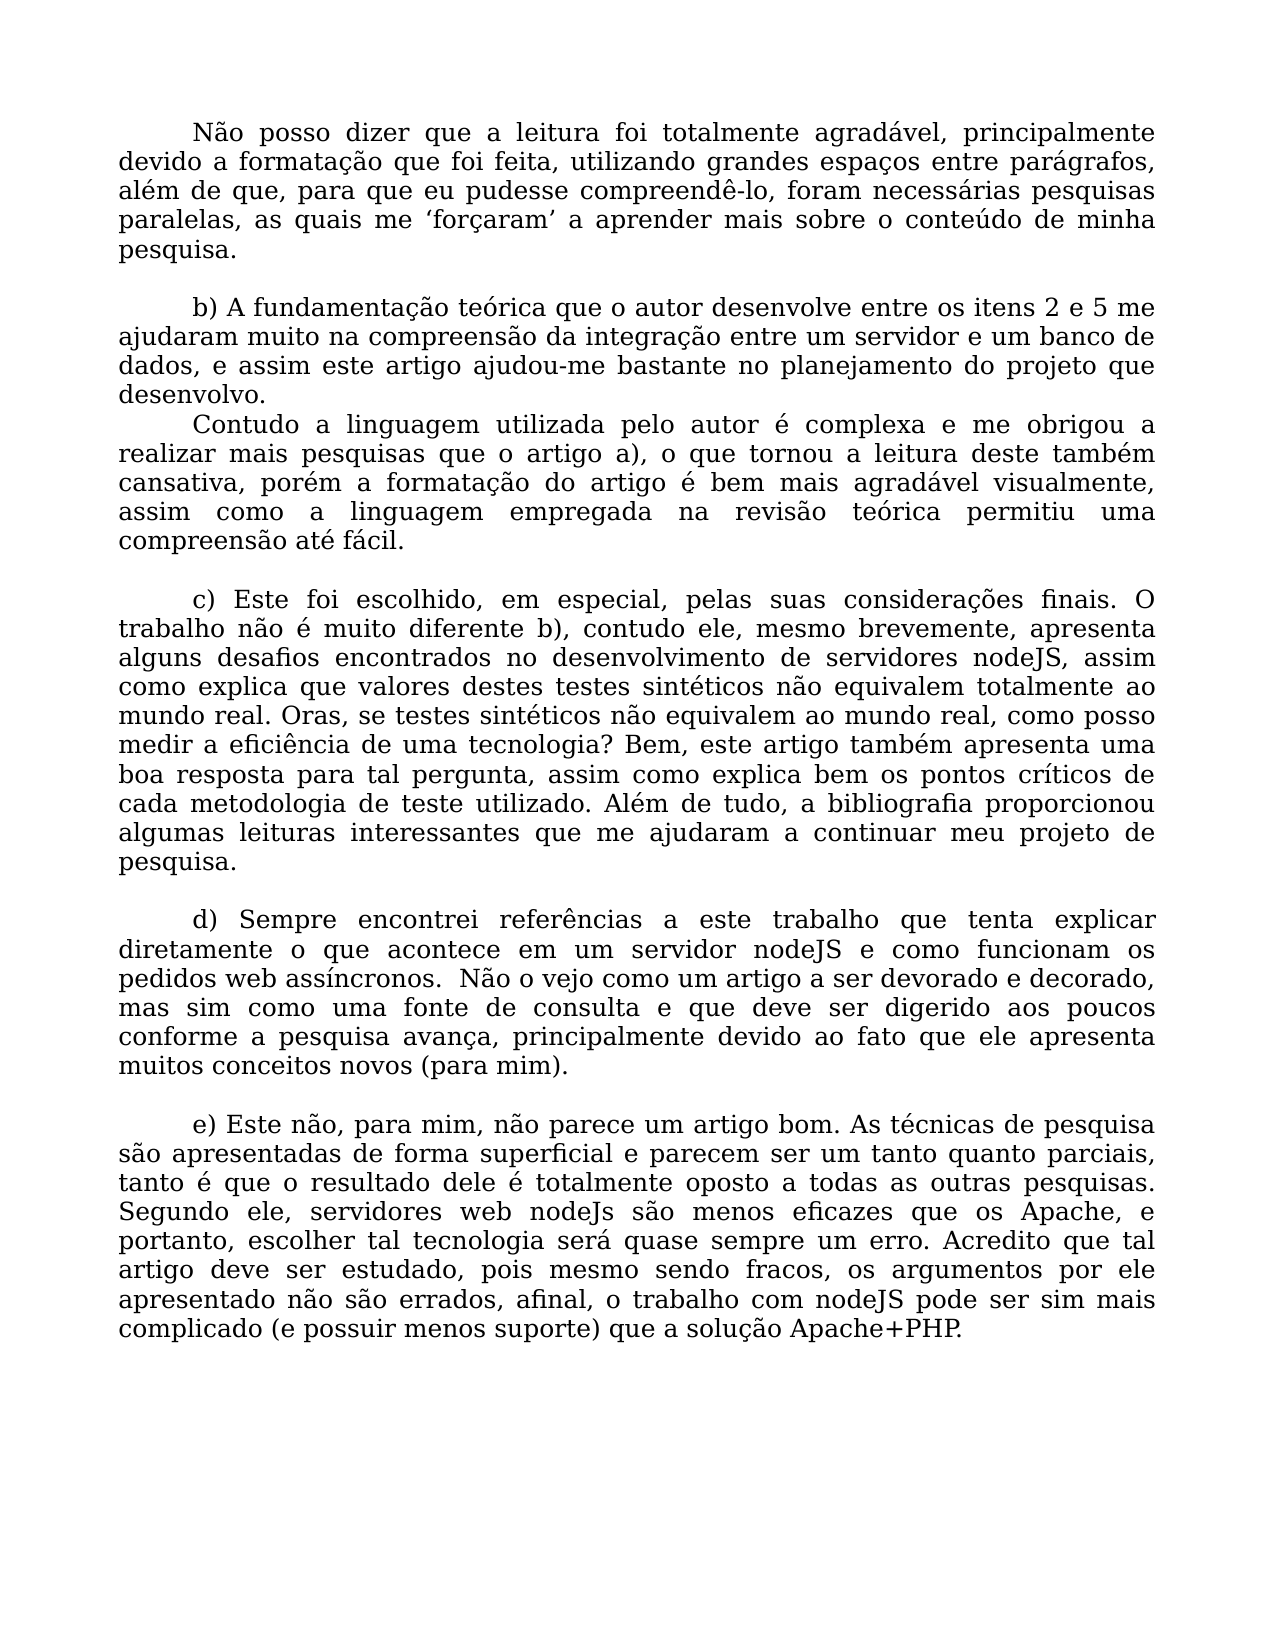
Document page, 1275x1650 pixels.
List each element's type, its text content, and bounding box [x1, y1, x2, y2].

text Contudo a linguagem utilizada pelo autor é complexa e me obrigou a realizar mais pesquisas que o artigo a), o que tornou a leitura deste também cansativa, porém a formatação do artigo é bem mais agradável visualmente, assim como a linguagem empregada na revisão teórica permitiu uma compreensão até fácil. [118, 410, 1157, 556]
text b) A fundamentação teórica que o autor desenvolve entre os itens 2 e 5 me ajudaram muito na compreensão da integração entre um servidor e um banco de dados, e assim este artigo ajudou-me bastante no planejamento do projeto que desenvolvo. [118, 293, 1157, 410]
text d) Sempre encontrei referências a este trabalho que tenta explicar diretamente o que acontece em um servidor nodeJS e como funcionam os pedidos web assíncronos. Não o vejo como um artigo a ser devorado e decorado, mas sim como uma fonte de consulta e que deve ser digerido aos poucos conforme a pesquisa avança, principalmente devido ao fato que ele apresenta muitos conceitos novos (para mim). [118, 906, 1157, 1081]
text c) Este foi escolhido, em especial, pelas suas considerações finais. O trabalho não é muito diferente b), contudo ele, mesmo brevemente, apresenta alguns desafios encontrados no desenvolvimento de servidores nodeJS, assim como explica que valores destes testes sintéticos não equivalem totalmente ao mundo real. Oras, se testes sintéticos não equivalem ao mundo real, como posso medir a eficiência de uma tecnologia? Bem, este artigo também apresenta uma boa resposta para tal pergunta, assim como explica bem os pontos críticos de cada metodologia de teste utilizado. Além de tudo, a bibliografia proporcionou algumas leituras interessantes que me ajudaram a continuar meu projeto de pesquisa. [118, 585, 1157, 876]
text Não posso dizer que a leitura foi totalmente agradável, principalmente devido a formatação que foi feita, utilizando grandes espaços entre parágrafos, além de que, para que eu pudesse compreendê-lo, foram necessárias pesquisas paralelas, as quais me ‘forçaram’ a aprender mais sobre o conteúdo de minha pesquisa. [118, 118, 1157, 264]
text e) Este não, para mim, não parece um artigo bom. As técnicas de pesquisa são apresentadas de forma superficial e parecem ser um tanto quanto parciais, tanto é que o resultado dele é totalmente oposto a todas as outras pesquisas. Segundo ele, servidores web nodeJs são menos eficazes que os Apache, e portanto, escolher tal tecnologia será quase sempre um erro. Acredito que tal artigo deve ser estudado, pois mesmo sendo fracos, os argumentos por ele apresentado não são errados, afinal, o trabalho com nodeJS pode ser sim mais complicado (e possuir menos suporte) que a solução Apache+PHP. [118, 1110, 1157, 1343]
